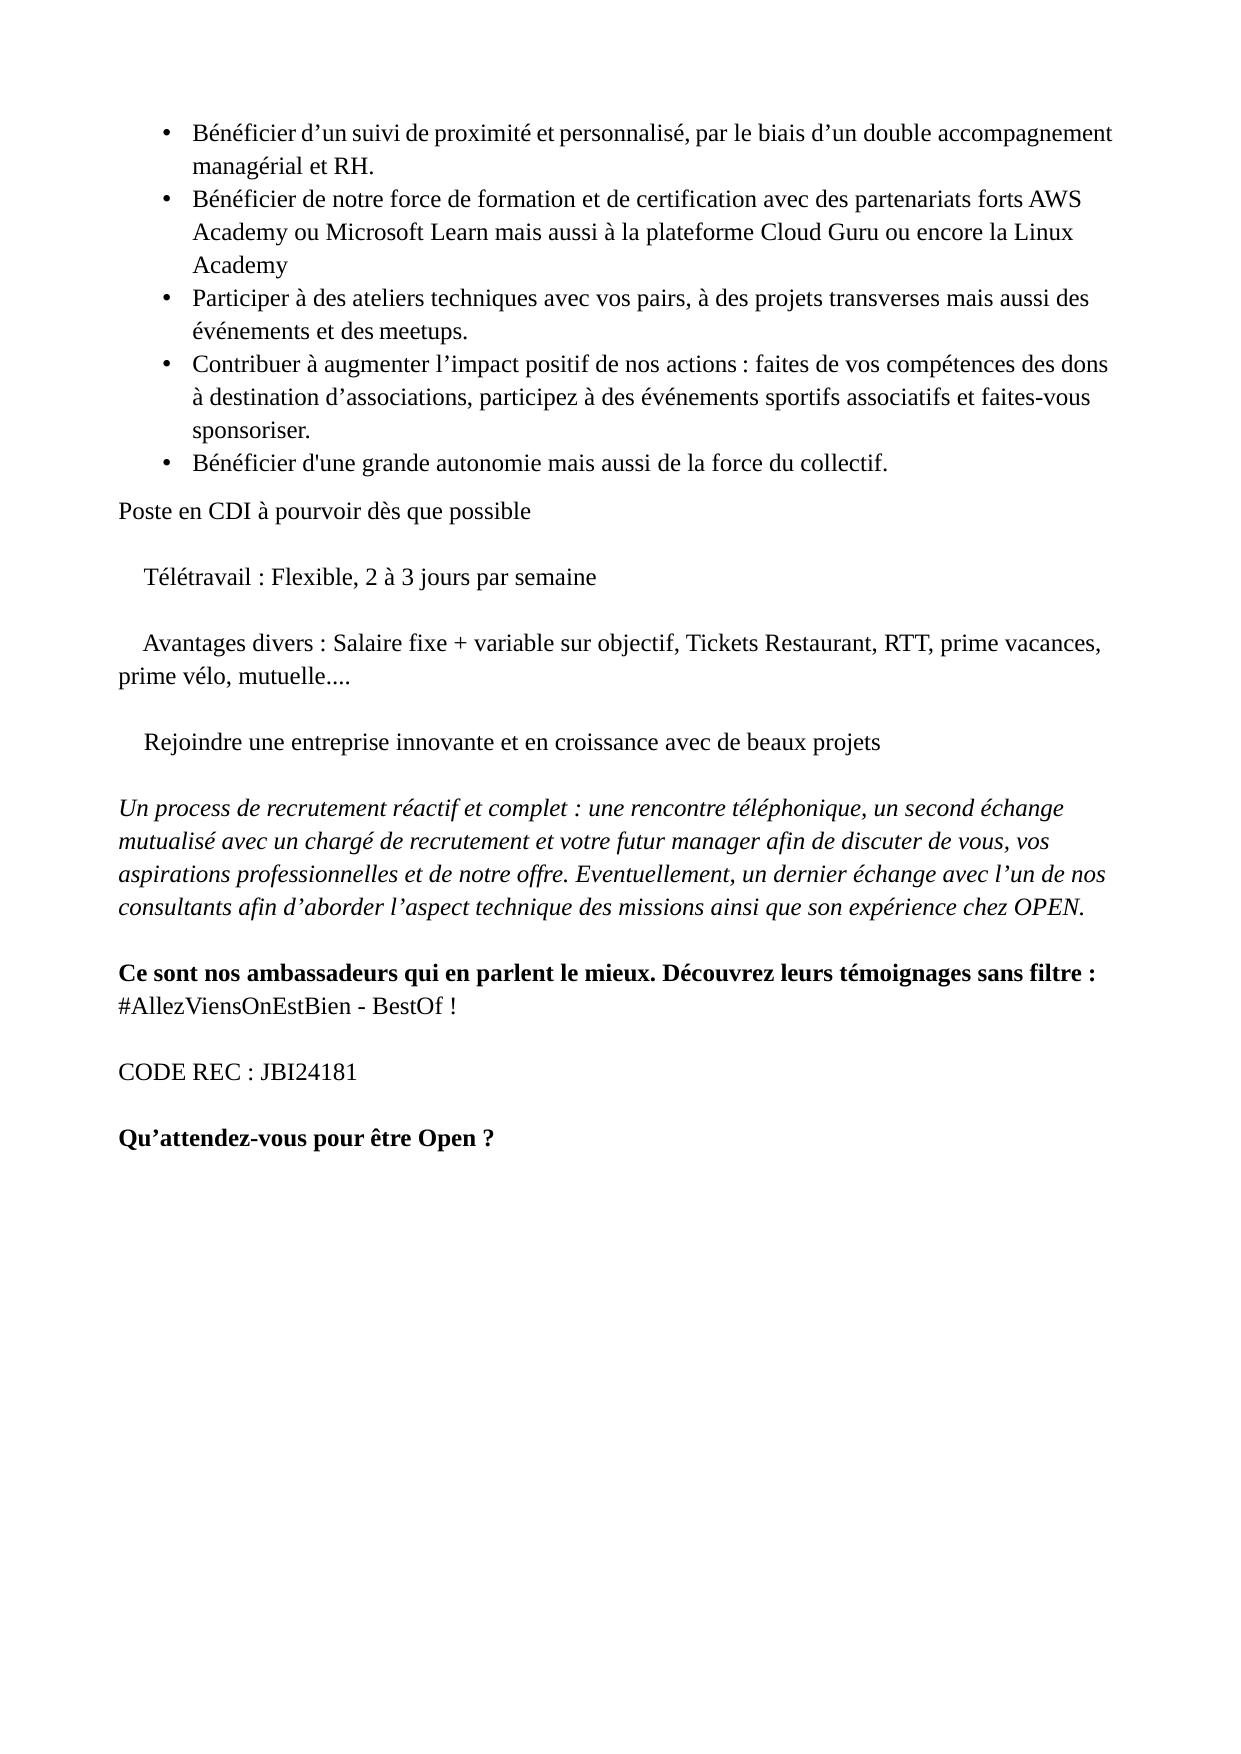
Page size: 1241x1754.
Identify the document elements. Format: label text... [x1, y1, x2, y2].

list Bénéficier de notre force de formation et de certification avec des partenariats forts AWS Academy ou Microsoft Learn mais aussi à la plateforme Cloud Guru ou encore la Linux Academy [162, 184, 1122, 279]
list Contribuer à augmenter l’impact positif de nos actions : faites de vos compétences des dons à destination d’associations, participez à des événements sportifs associatifs et faites-vous sponsoriser. [162, 349, 1122, 444]
list Bénéficier d’un suivi de proximité et personnalisé, par le biais d’un double accompagnement managérial et RH. [162, 118, 1122, 180]
list Participer à des ateliers techniques avec vos pairs, à des projets transverses mais aussi des événements et des meetups. [162, 283, 1122, 345]
text Poste en CDI à pourvoir dès que possible 🏡 Télétravail : Flexible, 2 à 3 jours par semaine 🥁 Avantages divers : Salaire fixe + variable sur objectif, Tickets Restaurant, RTT, prime vacances, prime vélo, mutuelle.... 🎢 Rejoindre une entreprise innovante et en croissance avec de beaux projets Un process de recrutement réactif et complet : une rencontre téléphonique, un second échange mutualisé avec un chargé de recrutement et votre futur manager afin de discuter de vous, vos aspirations professionnelles et de notre offre. Eventuellement, un dernier échange avec l’un de nos consultants afin d’aborder l’aspect technique des missions ainsi que son expérience chez OPEN. Ce sont nos ambassadeurs qui en parlent le mieux. Découvrez leurs témoignages sans filtre : #AllezViensOnEstBien - BestOf ! CODE REC : JBI24181 Qu’attendez-vous pour être Open ? [118, 496, 1122, 1152]
list Bénéficier d'une grande autonomie mais aussi de la force du collectif. [162, 448, 1122, 477]
